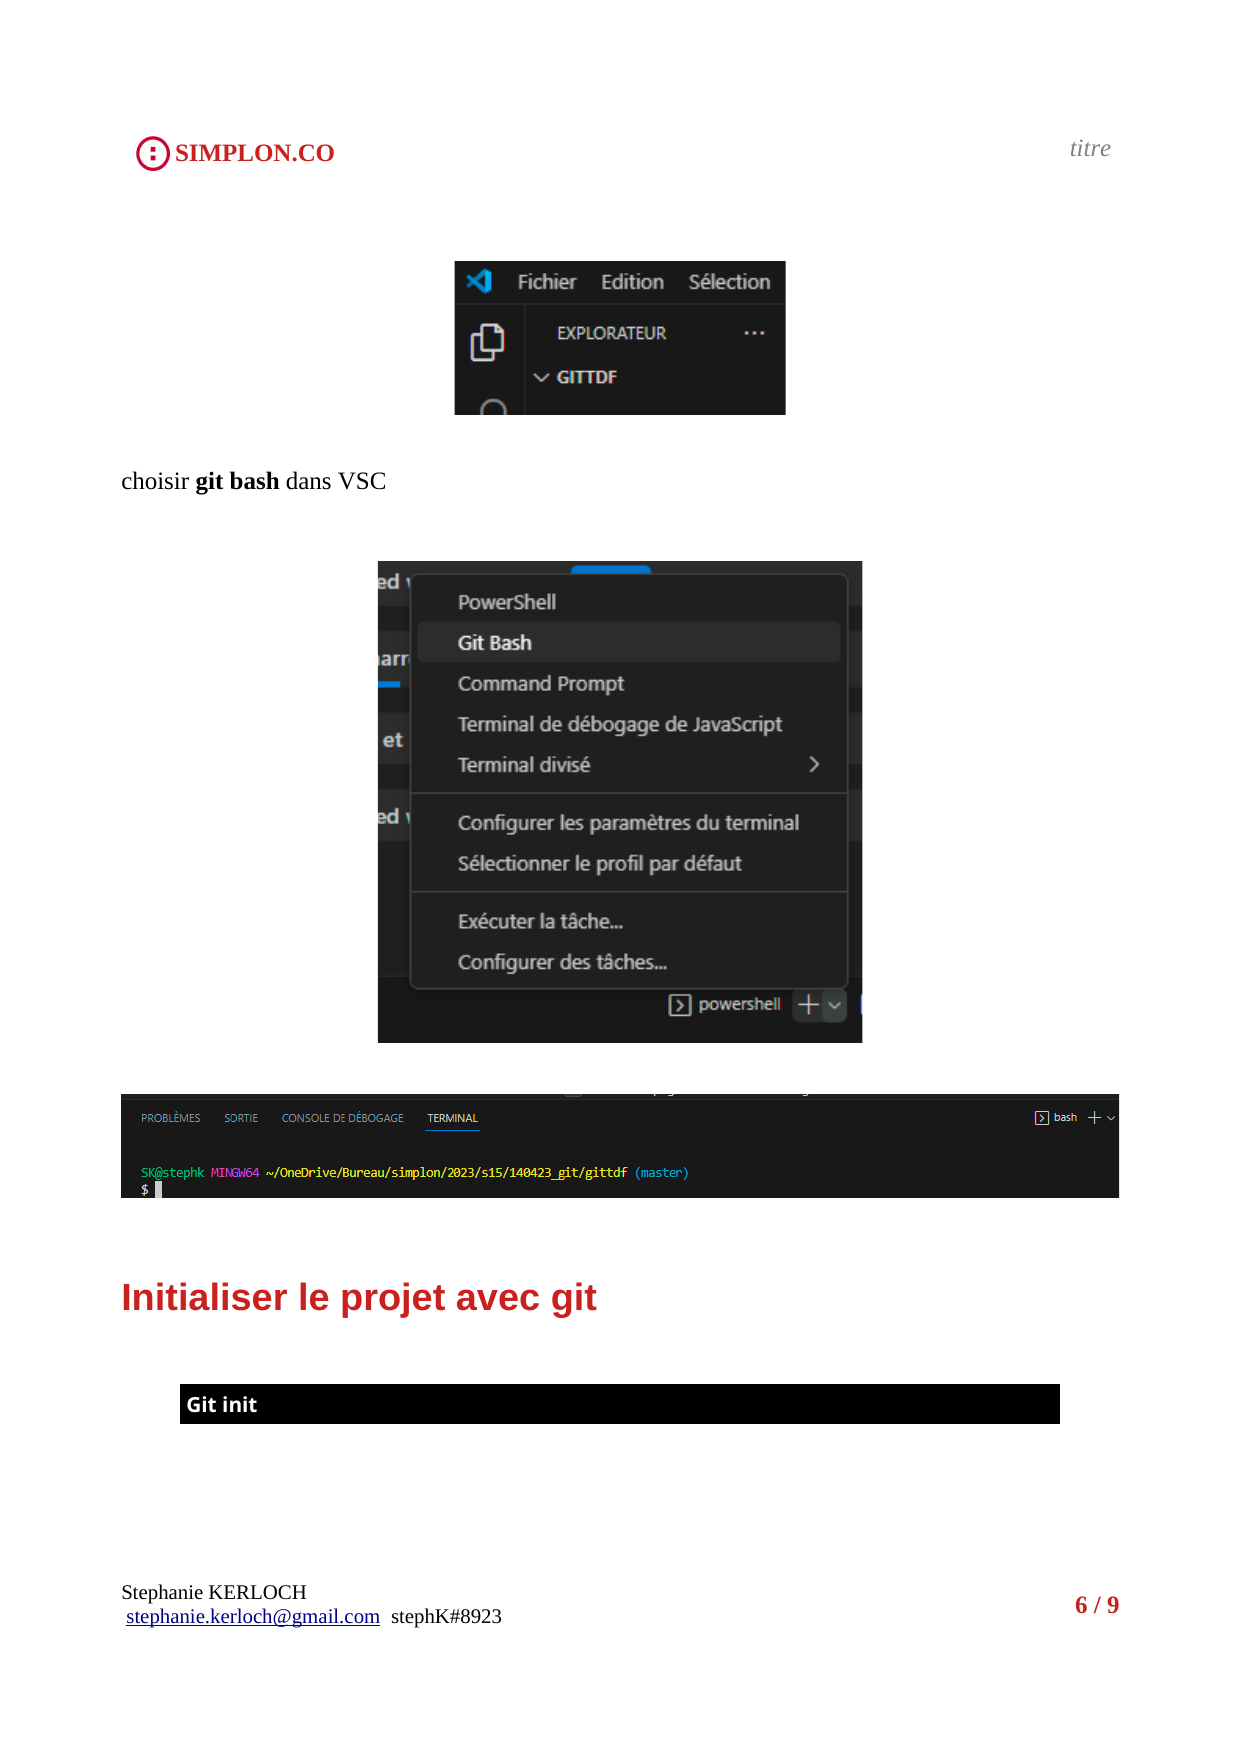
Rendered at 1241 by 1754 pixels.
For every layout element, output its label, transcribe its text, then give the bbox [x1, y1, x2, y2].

picture [454, 261, 786, 415]
subtitle Initialiser le projet avec git [121, 1274, 1119, 1318]
picture [135, 135, 171, 172]
text choisir git bash dans VSC [121, 466, 1119, 495]
picture [121, 1094, 1120, 1198]
text Git init [180, 1384, 1060, 1424]
picture [377, 561, 863, 1043]
